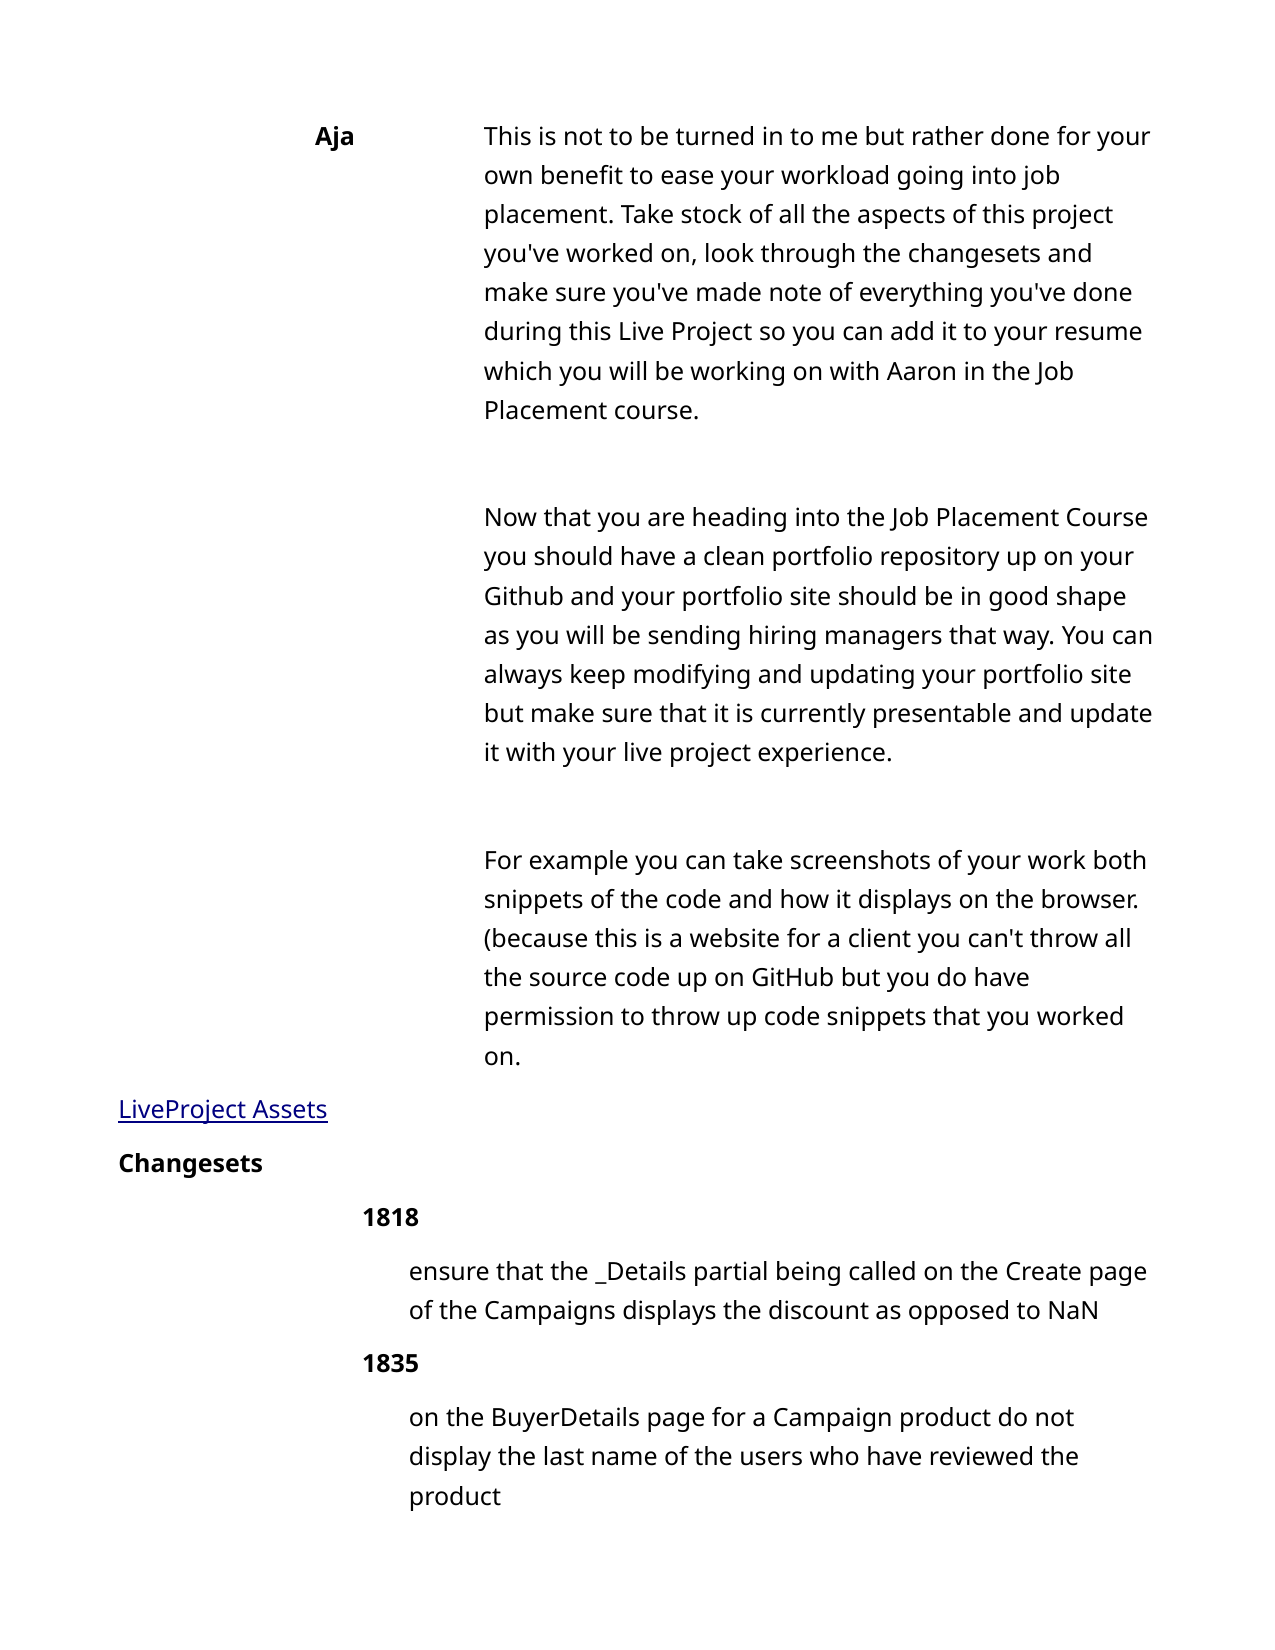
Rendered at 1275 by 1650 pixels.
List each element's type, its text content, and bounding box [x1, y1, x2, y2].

text LiveProject Assets [118, 1092, 1157, 1126]
text Aja This is not to be turned in to me but rather done for your own benefit to ease your workload going into job placement. Take stock of all the aspects of this project you've worked on, look through the changesets and make sure you've made note of everything you've done during this Live Project so you can add it to your resume which you will be working on with Aaron in the Job Placement course. [315, 118, 1157, 426]
text ensure that the _Details partial being called on the Create page of the Campaigns displays the discount as opposed to NaN [409, 1253, 1157, 1326]
text For example you can take screenshots of your work both snippets of the code and how it displays on the browser. (because this is a website for a client you can't throw all the source code up on GitHub but you do have permission to throw up code snippets that you worked on. [484, 842, 1157, 1072]
text Now that you are heading into the Job Placement Course you should have a clean portfolio repository up on your Github and your portfolio site should be in good shape as you will be sending hiring managers that way. You can always keep modifying and updating your portfolio site but make sure that it is currently presentable and update it with your live project experience. [484, 500, 1157, 769]
text Changesets [118, 1146, 1157, 1180]
text 1818 [362, 1199, 1157, 1233]
text on the BuyerDetails page for a Campaign product do not display the last name of the users who have reviewed the product [409, 1400, 1157, 1512]
text 1835 [362, 1346, 1157, 1380]
